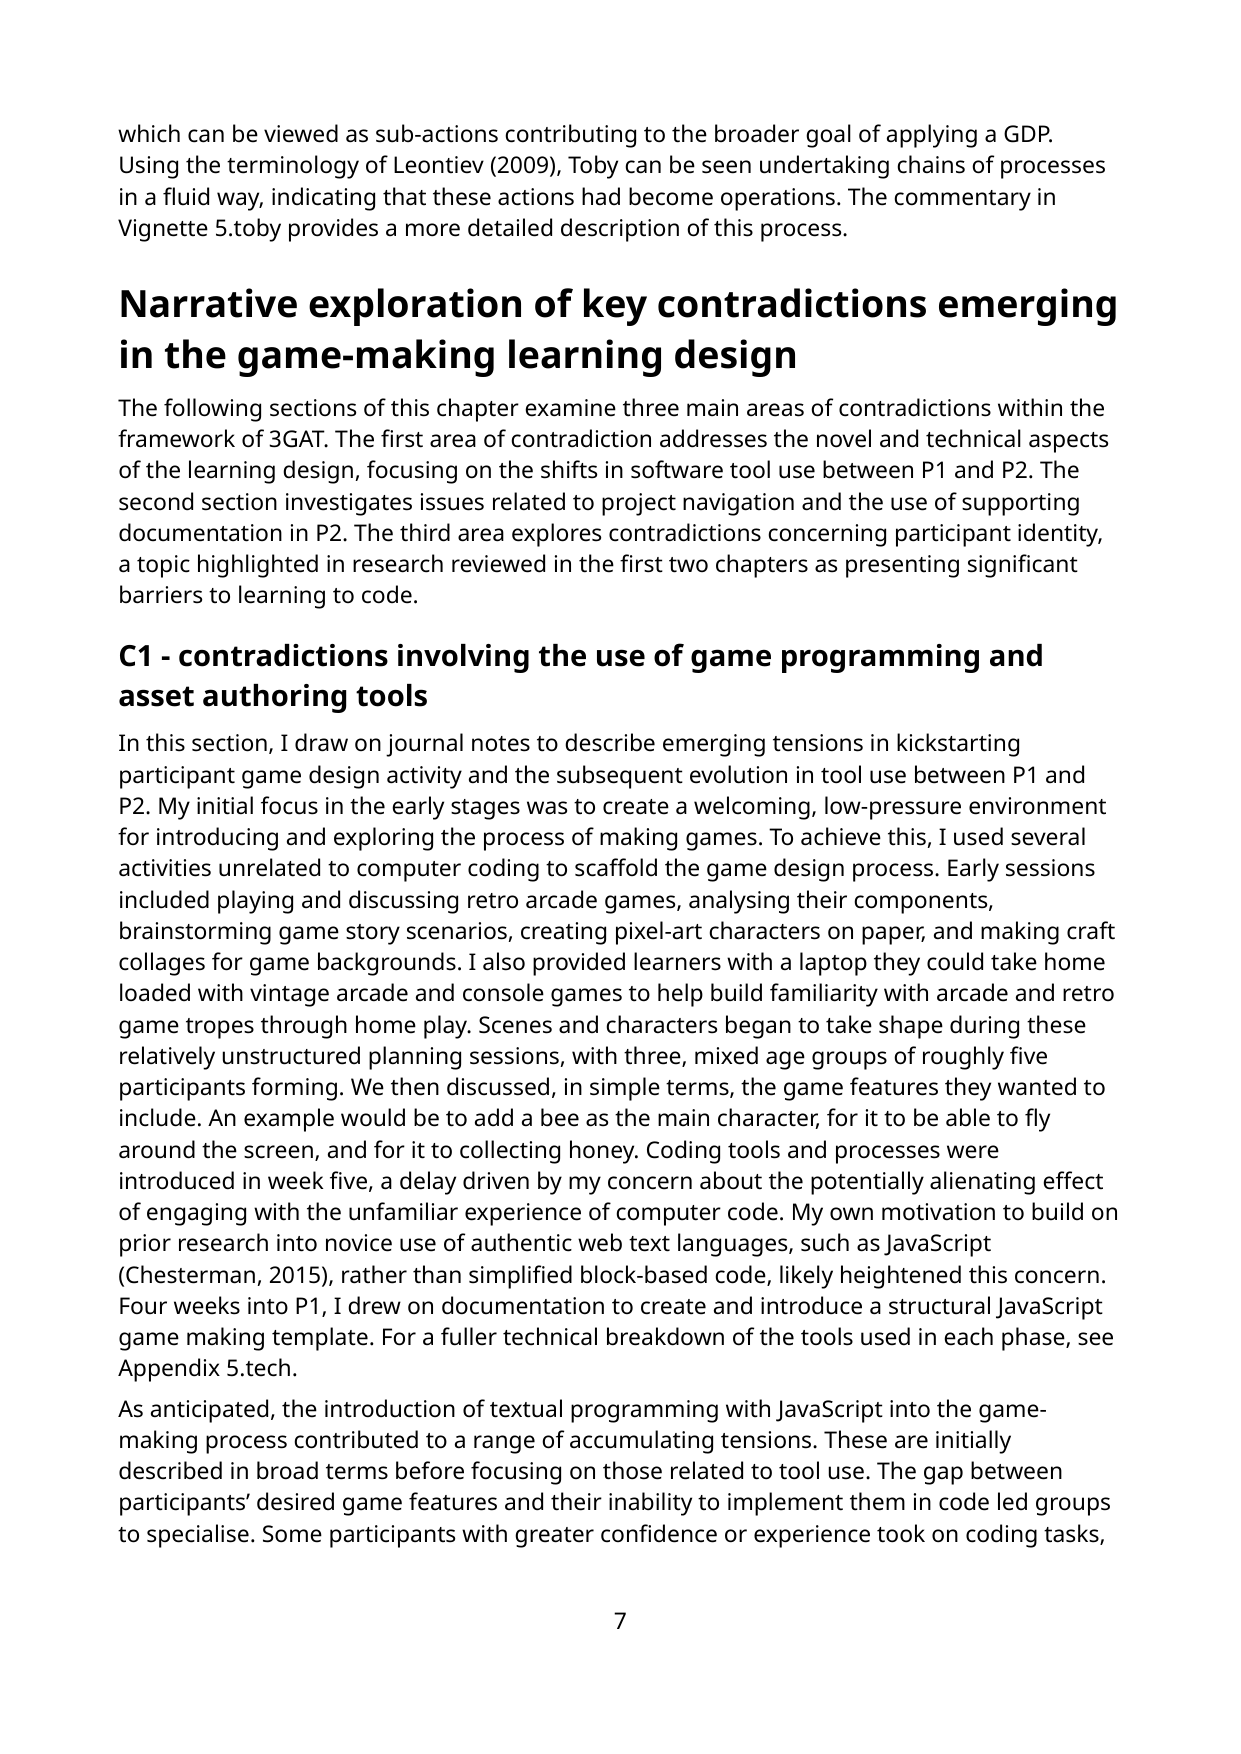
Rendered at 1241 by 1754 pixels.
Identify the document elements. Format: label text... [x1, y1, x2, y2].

text which can be viewed as sub-actions contributing to the broader goal of applying a GDP. Using the terminology of Leontiev (2009), Toby can be seen undertaking chains of processes in a fluid way, indicating that these actions had become operations. The commentary in Vignette 5.toby provides a more detailed description of this process. [118, 118, 1122, 243]
subtitle C1 - contradictions involving the use of game programming and asset authoring tools [118, 635, 1122, 715]
text In this section, I draw on journal notes to describe emerging tensions in kickstarting participant game design activity and the subsequent evolution in tool use between P1 and P2. My initial focus in the early stages was to create a welcoming, low-pressure environment for introducing and exploring the process of making games. To achieve this, I used several activities unrelated to computer coding to scaffold the game design process. Early sessions included playing and discussing retro arcade games, analysing their components, brainstorming game story scenarios, creating pixel-art characters on paper, and making craft collages for game backgrounds. I also provided learners with a laptop they could take home loaded with vintage arcade and console games to help build familiarity with arcade and retro game tropes through home play. Scenes and characters began to take shape during these relatively unstructured planning sessions, with three, mixed age groups of roughly five participants forming. We then discussed, in simple terms, the game features they wanted to include. An example would be to add a bee as the main character, for it to be able to fly around the screen, and for it to collecting honey. Coding tools and processes were introduced in week five, a delay driven by my concern about the potentially alienating effect of engaging with the unfamiliar experience of computer code. My own motivation to build on prior research into novice use of authentic web text languages, such as JavaScript (Chesterman, 2015), rather than simplified block-based code, likely heightened this concern. Four weeks into P1, I drew on documentation to create and introduce a structural JavaScript game making template. For a fuller technical breakdown of the tools used in each phase, see Appendix 5.tech. [118, 727, 1122, 1383]
subtitle Narrative exploration of key contradictions emerging in the game-making learning design [118, 277, 1122, 379]
text The following sections of this chapter examine three main areas of contradictions within the framework of 3GAT. The first area of contradiction addresses the novel and technical aspects of the learning design, focusing on the shifts in software tool use between P1 and P2. The second section investigates issues related to project navigation and the use of supporting documentation in P2. The third area explores contradictions concerning participant identity, a topic highlighted in research reviewed in the first two chapters as presenting significant barriers to learning to code. [118, 392, 1122, 610]
text As anticipated, the introduction of textual programming with JavaScript into the game-making process contributed to a range of accumulating tensions. These are initially described in broad terms before focusing on those related to tool use. The gap between participants’ desired game features and their inability to implement them in code led groups to specialise. Some participants with greater confidence or experience took on coding tasks, [118, 1392, 1122, 1549]
